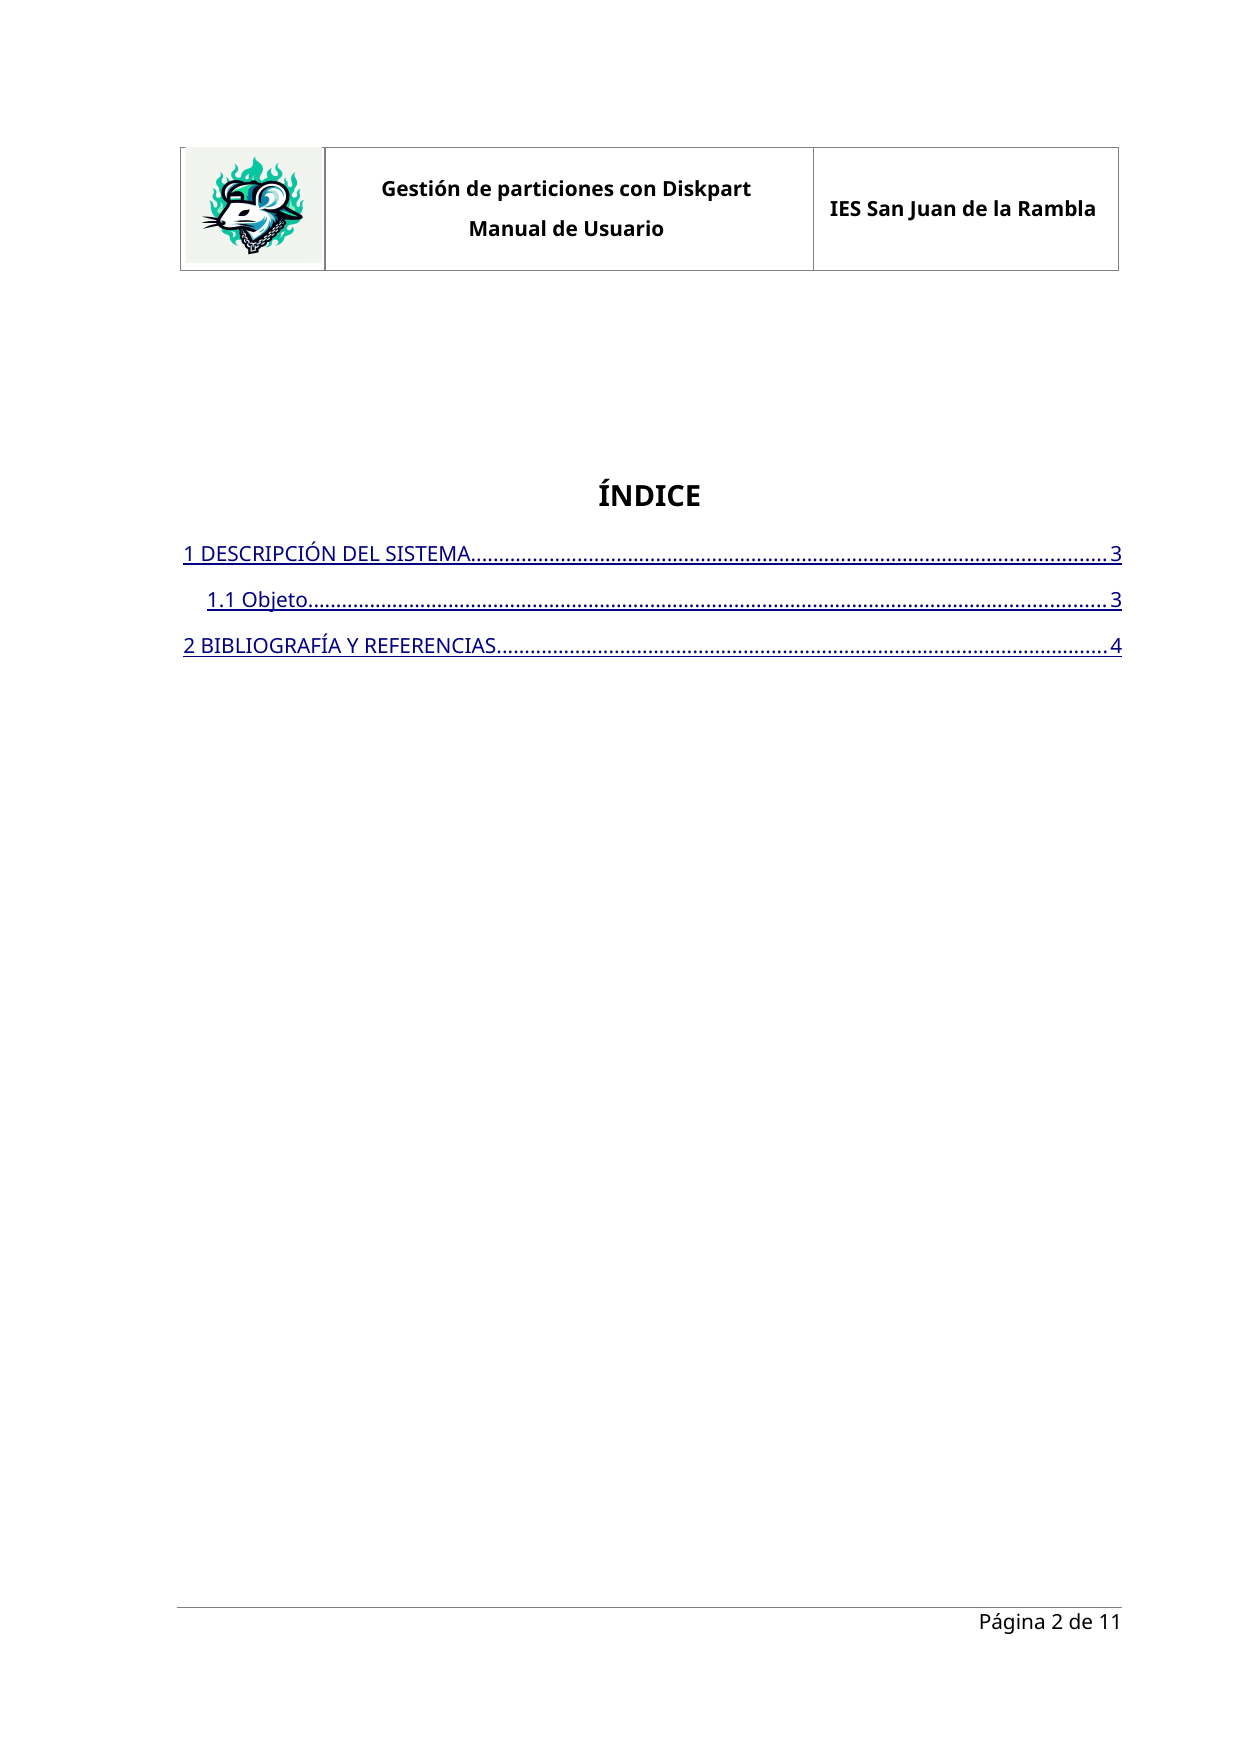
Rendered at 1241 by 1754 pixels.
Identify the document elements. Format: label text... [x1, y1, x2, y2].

text 1.1 Objeto 3 [207, 585, 1122, 609]
text 1 DESCRIPCIÓN DEL SISTEMA 3 [183, 539, 1122, 563]
picture [185, 147, 322, 263]
text 2 BIBLIOGRAFÍA Y REFERENCIAS 4 [183, 632, 1122, 656]
subtitle ÍNDICE [177, 475, 1122, 515]
